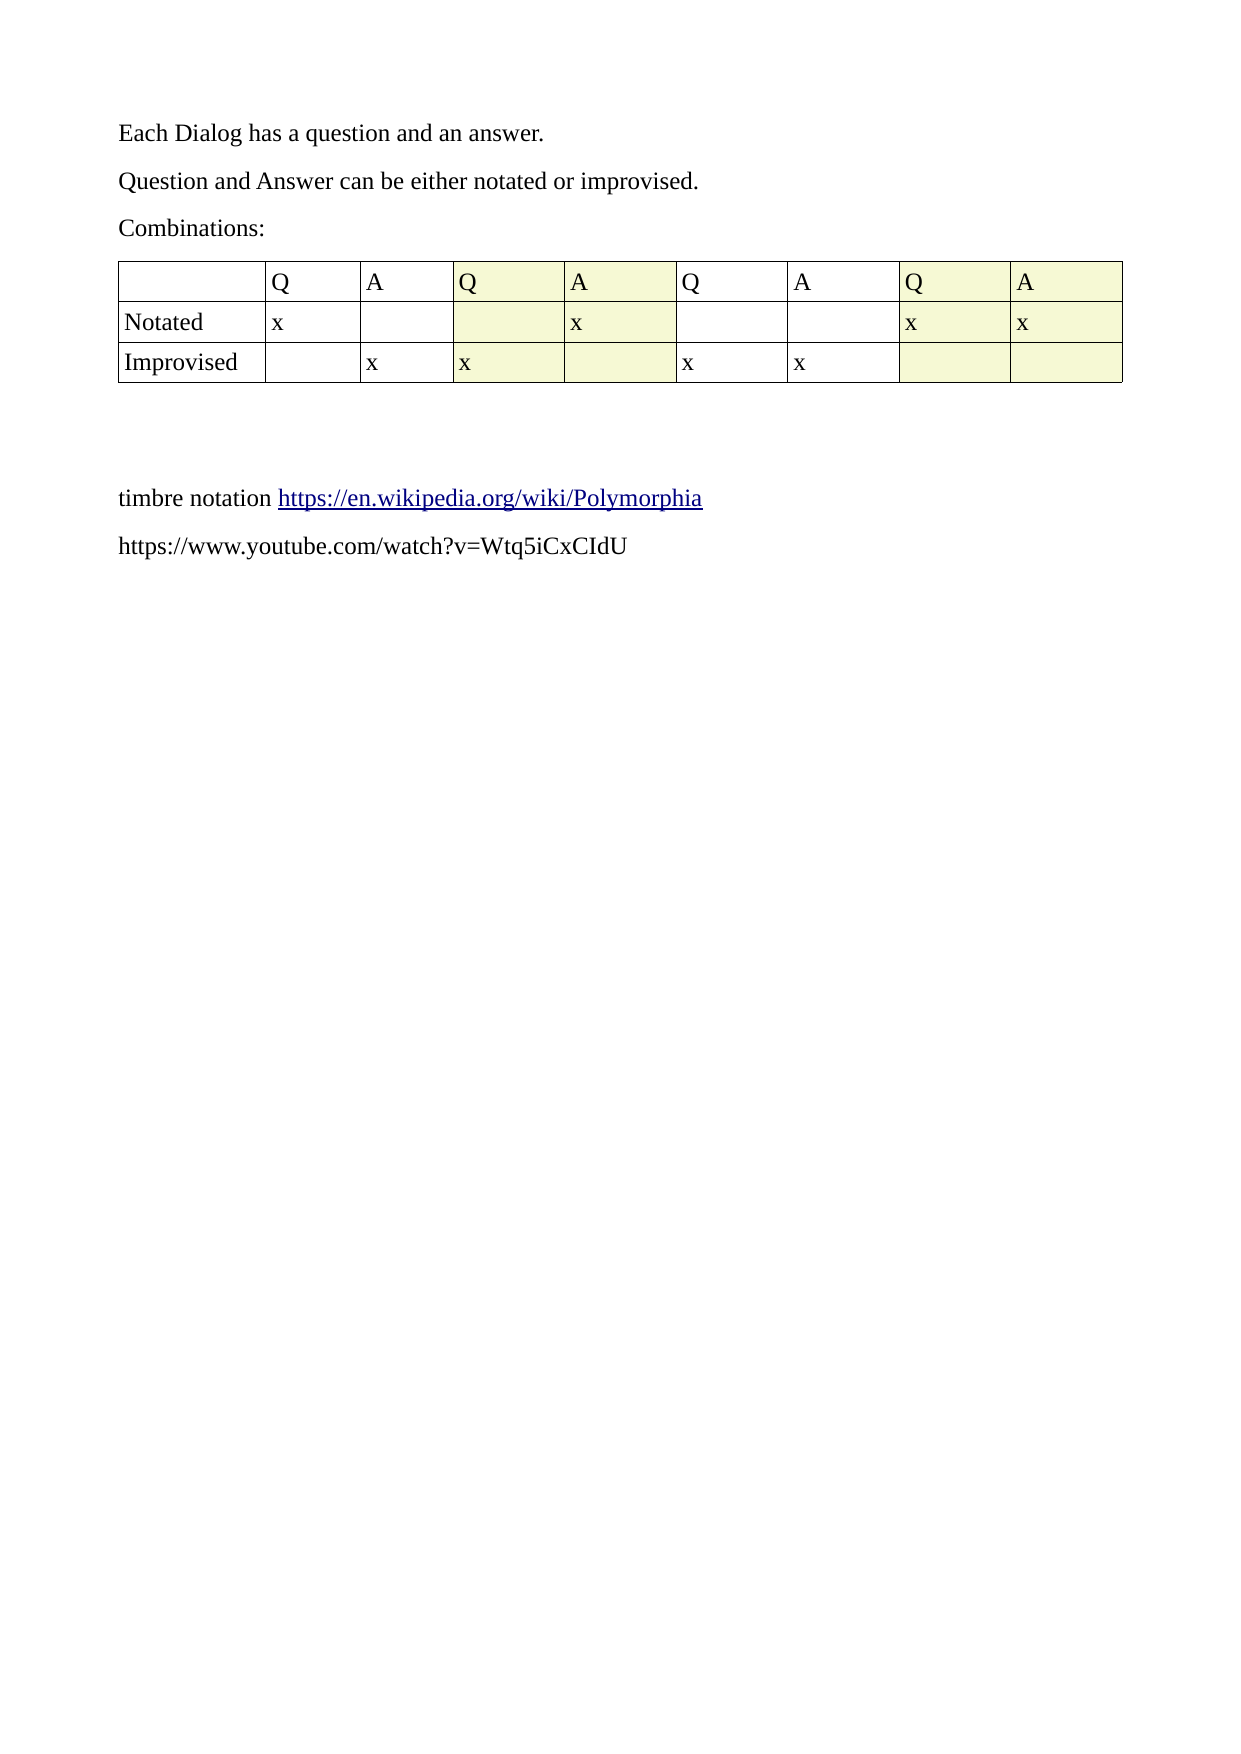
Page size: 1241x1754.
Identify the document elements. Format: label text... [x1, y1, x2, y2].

table_cell x [266, 302, 360, 342]
table_cell [565, 343, 676, 382]
table_cell x [454, 343, 564, 382]
table_cell [454, 302, 564, 342]
table_cell x [1011, 302, 1122, 342]
table_cell [1011, 343, 1122, 382]
table_cell x [677, 343, 787, 382]
text Combinations: [118, 213, 1122, 242]
table_cell x [361, 343, 453, 382]
table_header Q [266, 262, 360, 301]
table_header Q [677, 262, 787, 301]
table_cell [266, 343, 360, 382]
table_cell [900, 343, 1010, 382]
table_header [119, 262, 265, 301]
table_header Q [454, 262, 564, 301]
table_cell x [565, 302, 676, 342]
table_cell x [900, 302, 1010, 342]
table_cell [677, 302, 787, 342]
text Question and Answer can be either notated or improvised. [118, 166, 1122, 194]
table_header A [361, 262, 453, 301]
table_cell x [788, 343, 899, 382]
table_header A [1011, 262, 1122, 301]
table_cell Notated [119, 302, 265, 342]
table_header A [565, 262, 676, 301]
table_header Q [900, 262, 1010, 301]
subtitle timbre notation https://en.wikipedia.org/wiki/Polymorphia [118, 483, 1122, 512]
table_header A [788, 262, 899, 301]
subtitle https://www.youtube.com/watch?v=Wtq5iCxCIdU [118, 531, 1122, 560]
text Each Dialog has a question and an answer. [118, 118, 1122, 147]
table_cell [361, 302, 453, 342]
table_cell Improvised [119, 343, 265, 382]
table_cell [788, 302, 899, 342]
